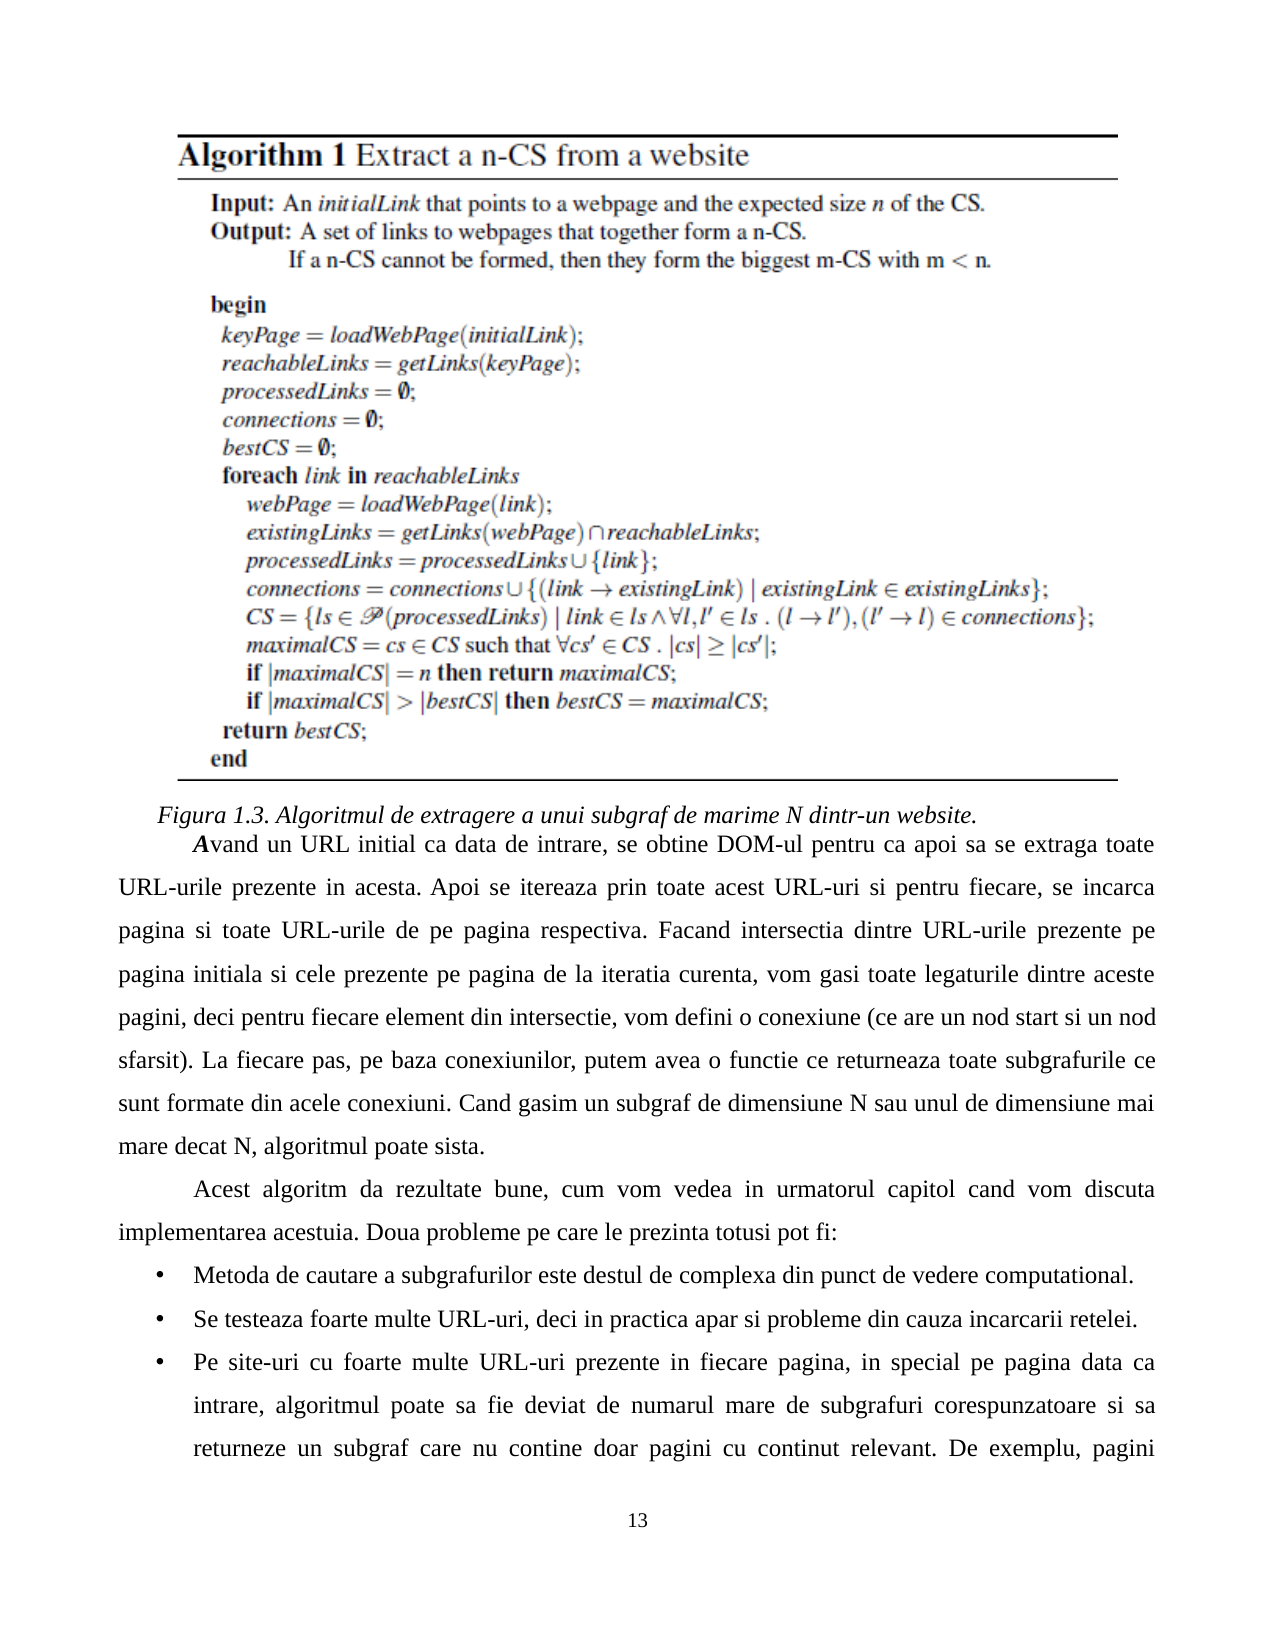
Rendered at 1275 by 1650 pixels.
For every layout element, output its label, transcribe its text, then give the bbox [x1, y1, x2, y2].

subtitle Metoda de cautare a subgrafurilor este destul de complexa din punct de vedere computational. [156, 1261, 1157, 1289]
subtitle Figura 1.3. Algoritmul de extragere a unui subgraf de marime N dintr-un website. [157, 781, 1118, 829]
picture [157, 130, 1118, 781]
subtitle Se testeaza foarte multe URL-uri, deci in practica apar si probleme din cauza incarcarii retelei. [156, 1304, 1157, 1332]
subtitle Pe site-uri cu foarte multe URL-uri prezente in fiecare pagina, in special pe pagina data ca intrare, algoritmul poate sa fie deviat de numarul mare de subgrafuri corespunzatoare si sa returneze un subgraf care nu contine doar pagini cu continut relevant. De exemplu, pagini [156, 1347, 1157, 1462]
subtitle Acest algoritm da rezultate bune, cum vom vedea in urmatorul capitol cand vom discuta implementarea acestuia. Doua probleme pe care le prezinta totusi pot fi: [118, 1174, 1157, 1246]
subtitle Avand un URL initial ca data de intrare, se obtine DOM-ul pentru ca apoi sa se extraga toate URL-urile prezente in acesta. Apoi se itereaza prin toate acest URL-uri si pentru fiecare, se incarca pagina si toate URL-urile de pe pagina respectiva. Facand intersectia dintre URL-urile prezente pe pagina initiala si cele prezente pe pagina de la iteratia curenta, vom gasi toate legaturile dintre aceste pagini, deci pentru fiecare element din intersectie, vom defini o conexiune (ce are un nod start si un nod sfarsit). La fiecare pas, pe baza conexiunilor, putem avea o functie ce returneaza toate subgrafurile ce sunt formate din acele conexiuni. Cand gasim un subgraf de dimensiune N sau unul de dimensiune mai mare decat N, algoritmul poate sista. [118, 722, 1157, 1160]
